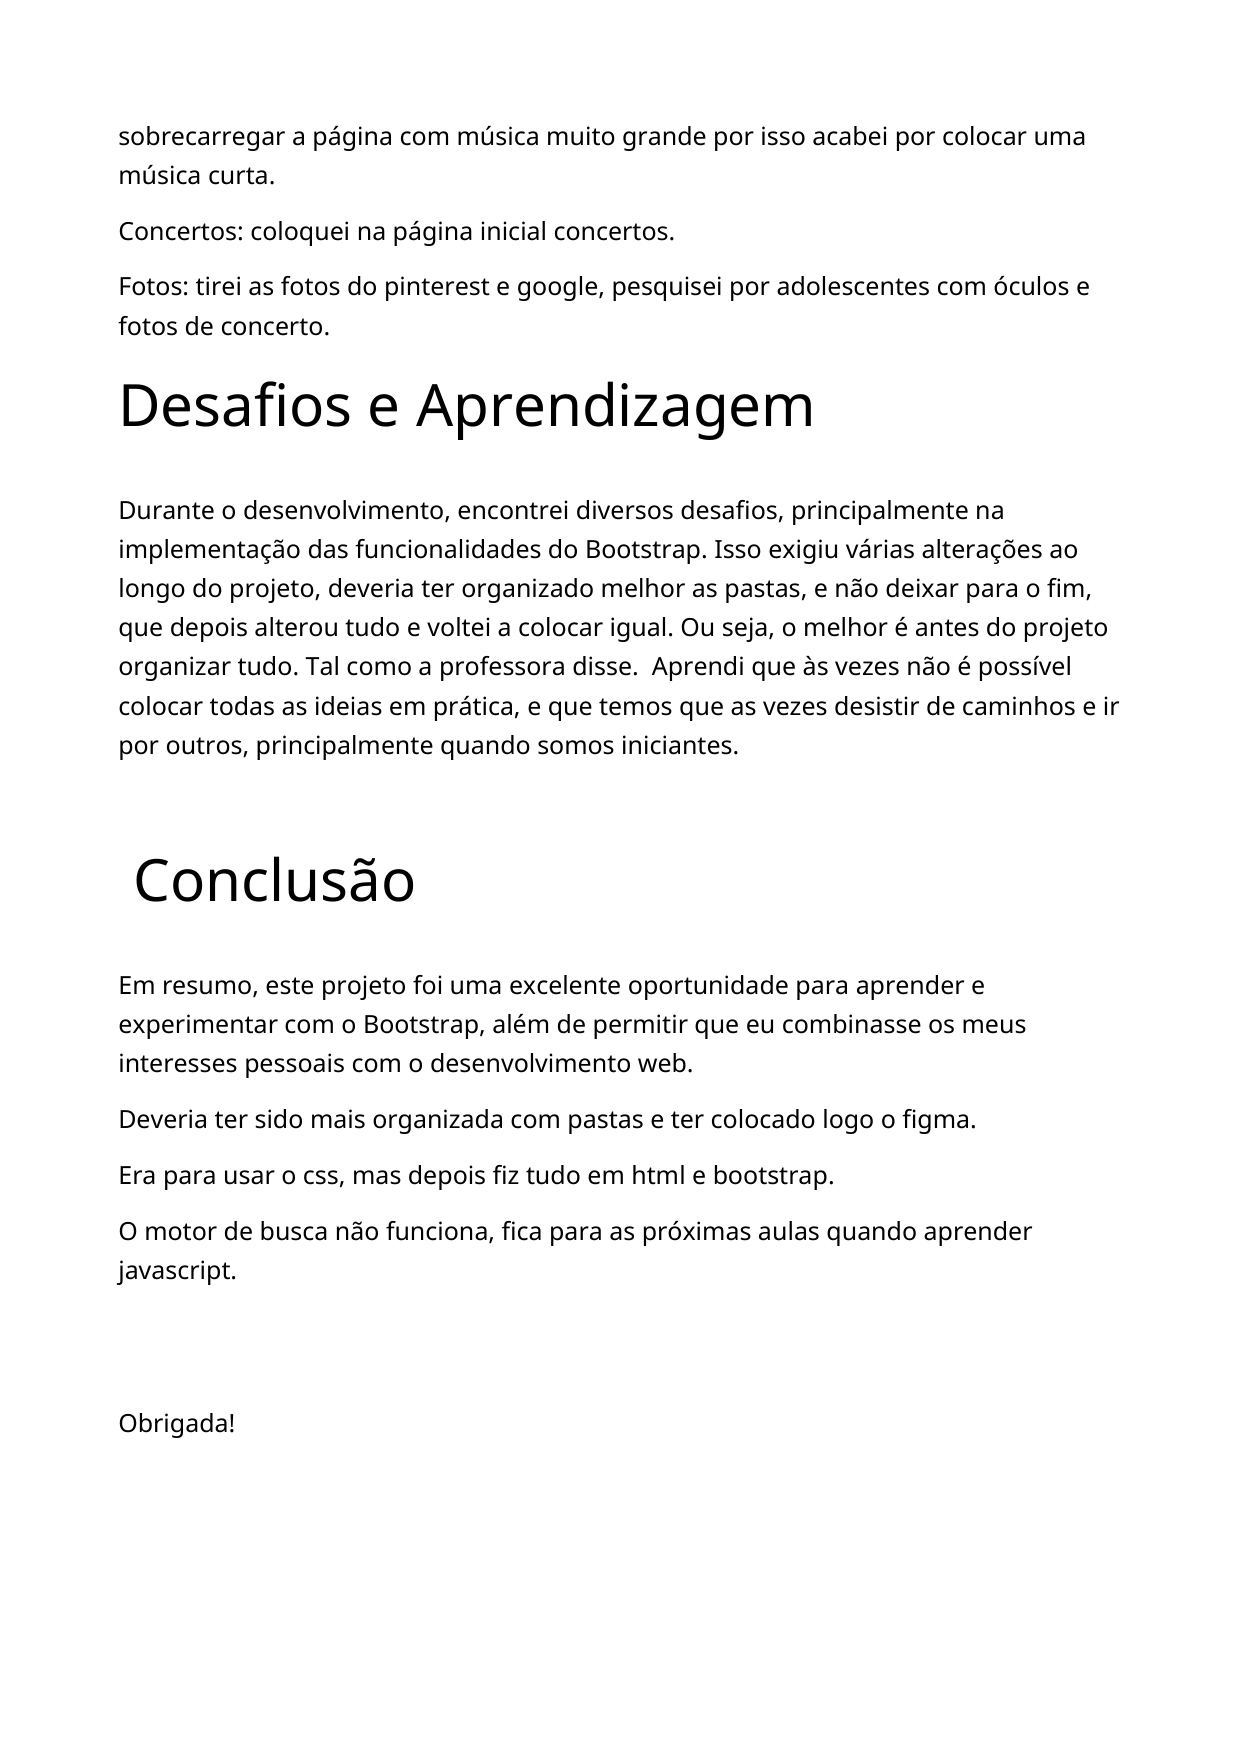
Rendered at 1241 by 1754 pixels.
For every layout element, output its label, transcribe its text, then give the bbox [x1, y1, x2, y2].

text Durante o desenvolvimento, encontrei diversos desafios, principalmente na implementação das funcionalidades do Bootstrap. Isso exigiu várias alterações ao longo do projeto, deveria ter organizado melhor as pastas, e não deixar para o fim, que depois alterou tudo e voltei a colocar igual. Ou seja, o melhor é antes do projeto organizar tudo. Tal como a professora disse. Aprendi que às vezes não é possível colocar todas as ideias em prática, e que temos que as vezes desistir de caminhos e ir por outros, principalmente quando somos iniciantes. [118, 492, 1122, 761]
text Conclusão [118, 839, 1122, 918]
text sobrecarregar a página com música muito grande por isso acabei por colocar uma música curta. [118, 118, 1122, 191]
text Concertos: coloquei na página inicial concertos. [118, 213, 1122, 247]
text Obrigada! [118, 1406, 1122, 1440]
text O motor de busca não funciona, fica para as próximas aulas quando aprender javascript. [118, 1213, 1122, 1286]
text Em resumo, este projeto foi uma excelente oportunidade para aprender e experimentar com o Bootstrap, além de permitir que eu combinasse os meus interesses pessoais com o desenvolvimento web. [118, 967, 1122, 1080]
text Deveria ter sido mais organizada com pastas e ter colocado logo o figma. [118, 1101, 1122, 1136]
text Fotos: tirei as fotos do pinterest e google, pesquisei por adolescentes com óculos e fotos de concerto. [118, 269, 1122, 342]
text Desafios e Aprendizagem [118, 364, 1122, 443]
text Era para usar o css, mas depois fiz tudo em html e bootstrap. [118, 1157, 1122, 1191]
